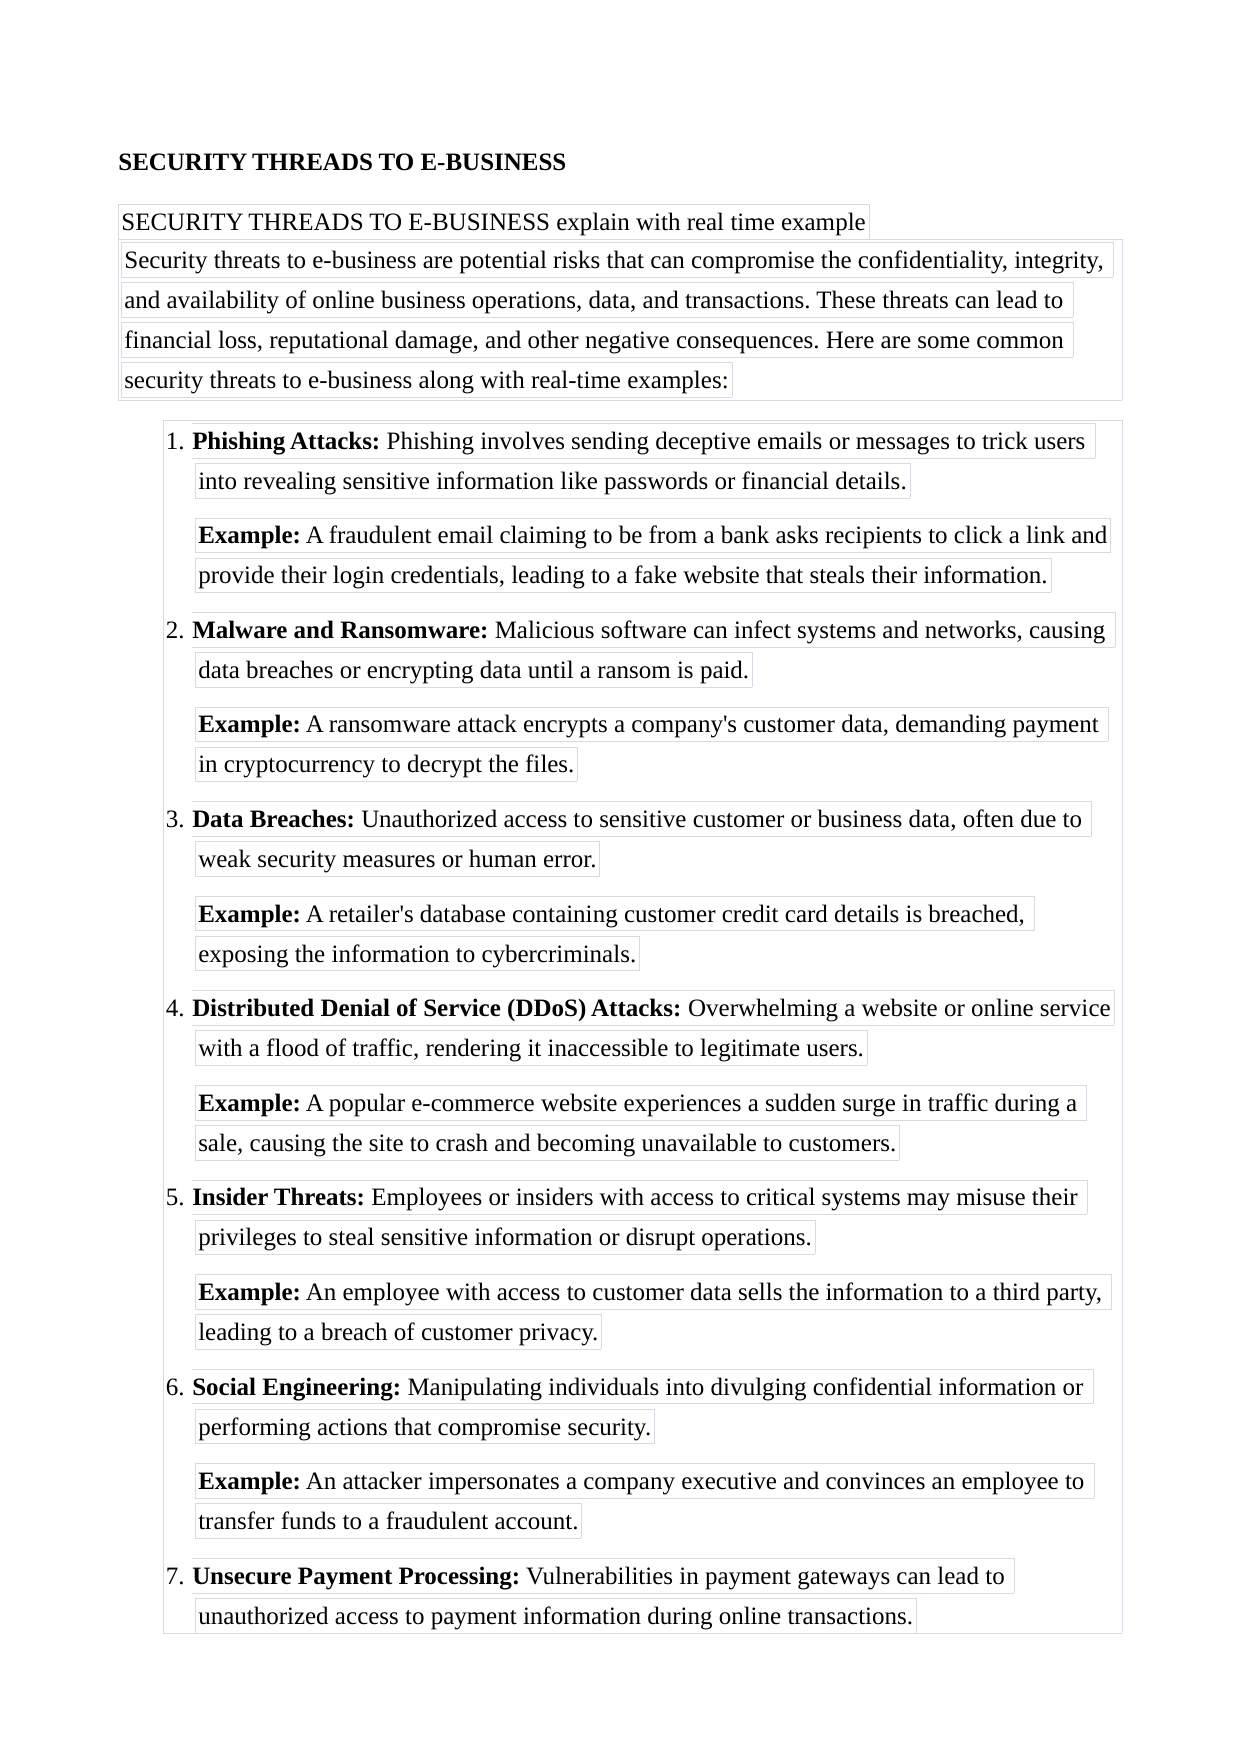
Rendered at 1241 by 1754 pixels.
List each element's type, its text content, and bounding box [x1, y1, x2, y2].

text SECURITY THREADS TO E-BUSINESS [118, 147, 1122, 176]
text Security threats to e-business are potential risks that can compromise the confidentiality, integrity, and availability of online business operations, data, and transactions. These threats can lead to financial loss, reputational damage, and other negative consequences. Here are some common security threats to e-business along with real-time examples: [119, 240, 1122, 400]
list Example: An attacker impersonates a company executive and convinces an employee to transfer funds to a fraudulent account. [164, 1460, 1122, 1538]
list Example: A ransomware attack encrypts a company's customer data, demanding payment in cryptocurrency to decrypt the files. [164, 703, 1122, 781]
list Malware and Ransomware: Malicious software can infect systems and networks, causing data breaches or encrypting data until a ransom is paid. [164, 609, 1122, 687]
list Insider Threats: Employees or insiders with access to critical systems may misuse their privileges to steal sensitive information or disrupt operations. [164, 1176, 1122, 1254]
list Data Breaches: Unauthorized access to sensitive customer or business data, often due to weak security measures or human error. [164, 798, 1122, 876]
list Phishing Attacks: Phishing involves sending deceptive emails or messages to trick users into revealing sensitive information like passwords or financial details. [164, 421, 1122, 498]
list Unsecure Payment Processing: Vulnerabilities in payment gateways can lead to unauthorized access to payment information during online transactions. [164, 1555, 1122, 1633]
list Example: An employee with access to customer data sells the information to a third party, leading to a breach of customer privacy. [164, 1271, 1122, 1349]
list Social Engineering: Manipulating individuals into divulging confidential information or performing actions that compromise security. [164, 1366, 1122, 1443]
text [870, 204, 1122, 239]
list Distributed Denial of Service (DDoS) Attacks: Overwhelming a website or online service with a flood of traffic, rendering it inaccessible to legitimate users. [164, 987, 1122, 1065]
list Example: A fraudulent email claiming to be from a bank asks recipients to click a link and provide their login credentials, leading to a fake website that steals their information. [164, 514, 1122, 592]
list Example: A retailer's database containing customer credit card details is breached, exposing the information to cybercriminals. [164, 893, 1122, 971]
list Example: A popular e-commerce website experiences a sudden surge in traffic during a sale, causing the site to crash and becoming unavailable to customers. [164, 1082, 1122, 1160]
text SECURITY THREADS TO E-BUSINESS explain with real time example [119, 205, 869, 239]
